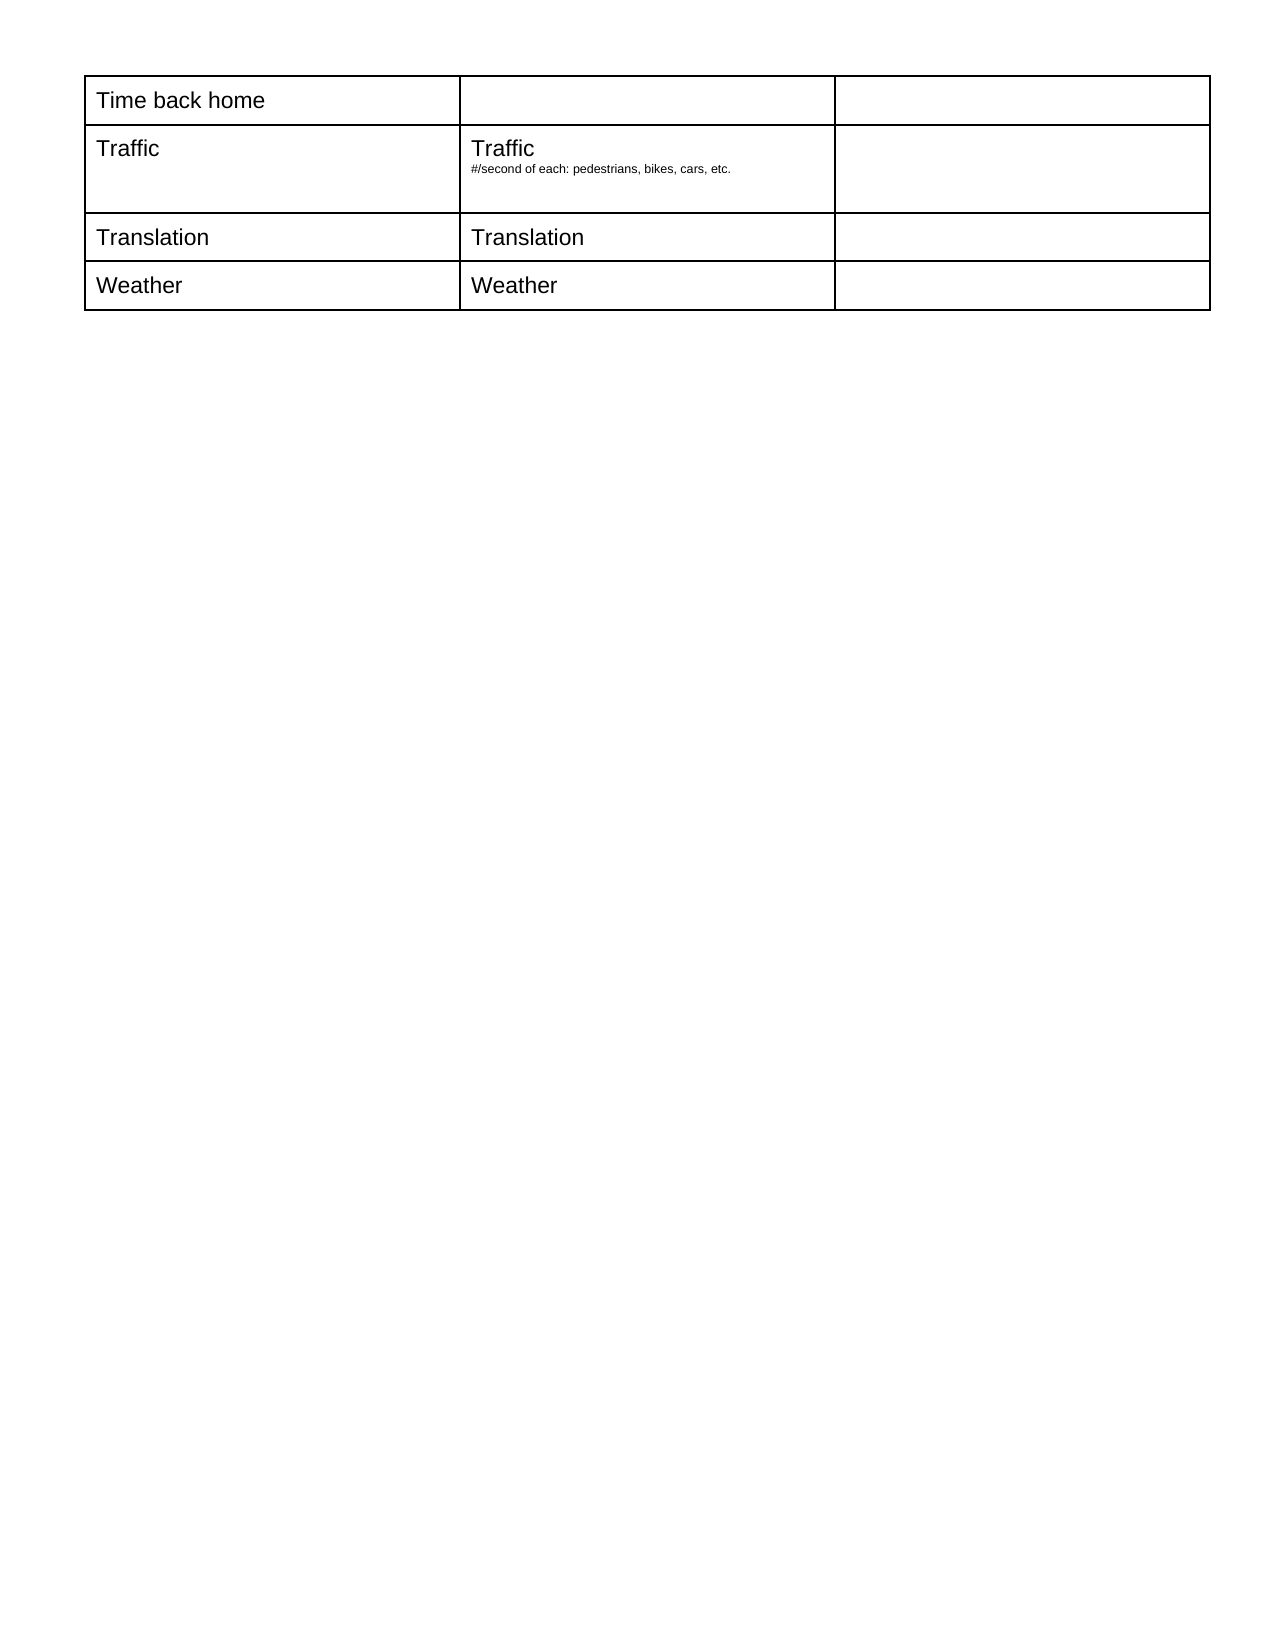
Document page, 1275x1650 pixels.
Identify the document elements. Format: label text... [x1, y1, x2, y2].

table_cell [836, 126, 1209, 212]
table_cell Weather [461, 262, 834, 309]
table_cell Translation [86, 214, 459, 260]
table_cell Traffic #/second of each: pedestrians, bikes, cars, etc. [461, 126, 834, 212]
table_cell [836, 262, 1209, 309]
table_cell Weather [86, 262, 459, 309]
table_cell [836, 214, 1209, 260]
table_cell Translation [461, 214, 834, 260]
table_cell Traffic [86, 126, 459, 212]
table_cell [461, 77, 834, 123]
table_cell Time back home [86, 77, 459, 123]
table_cell [836, 77, 1209, 123]
